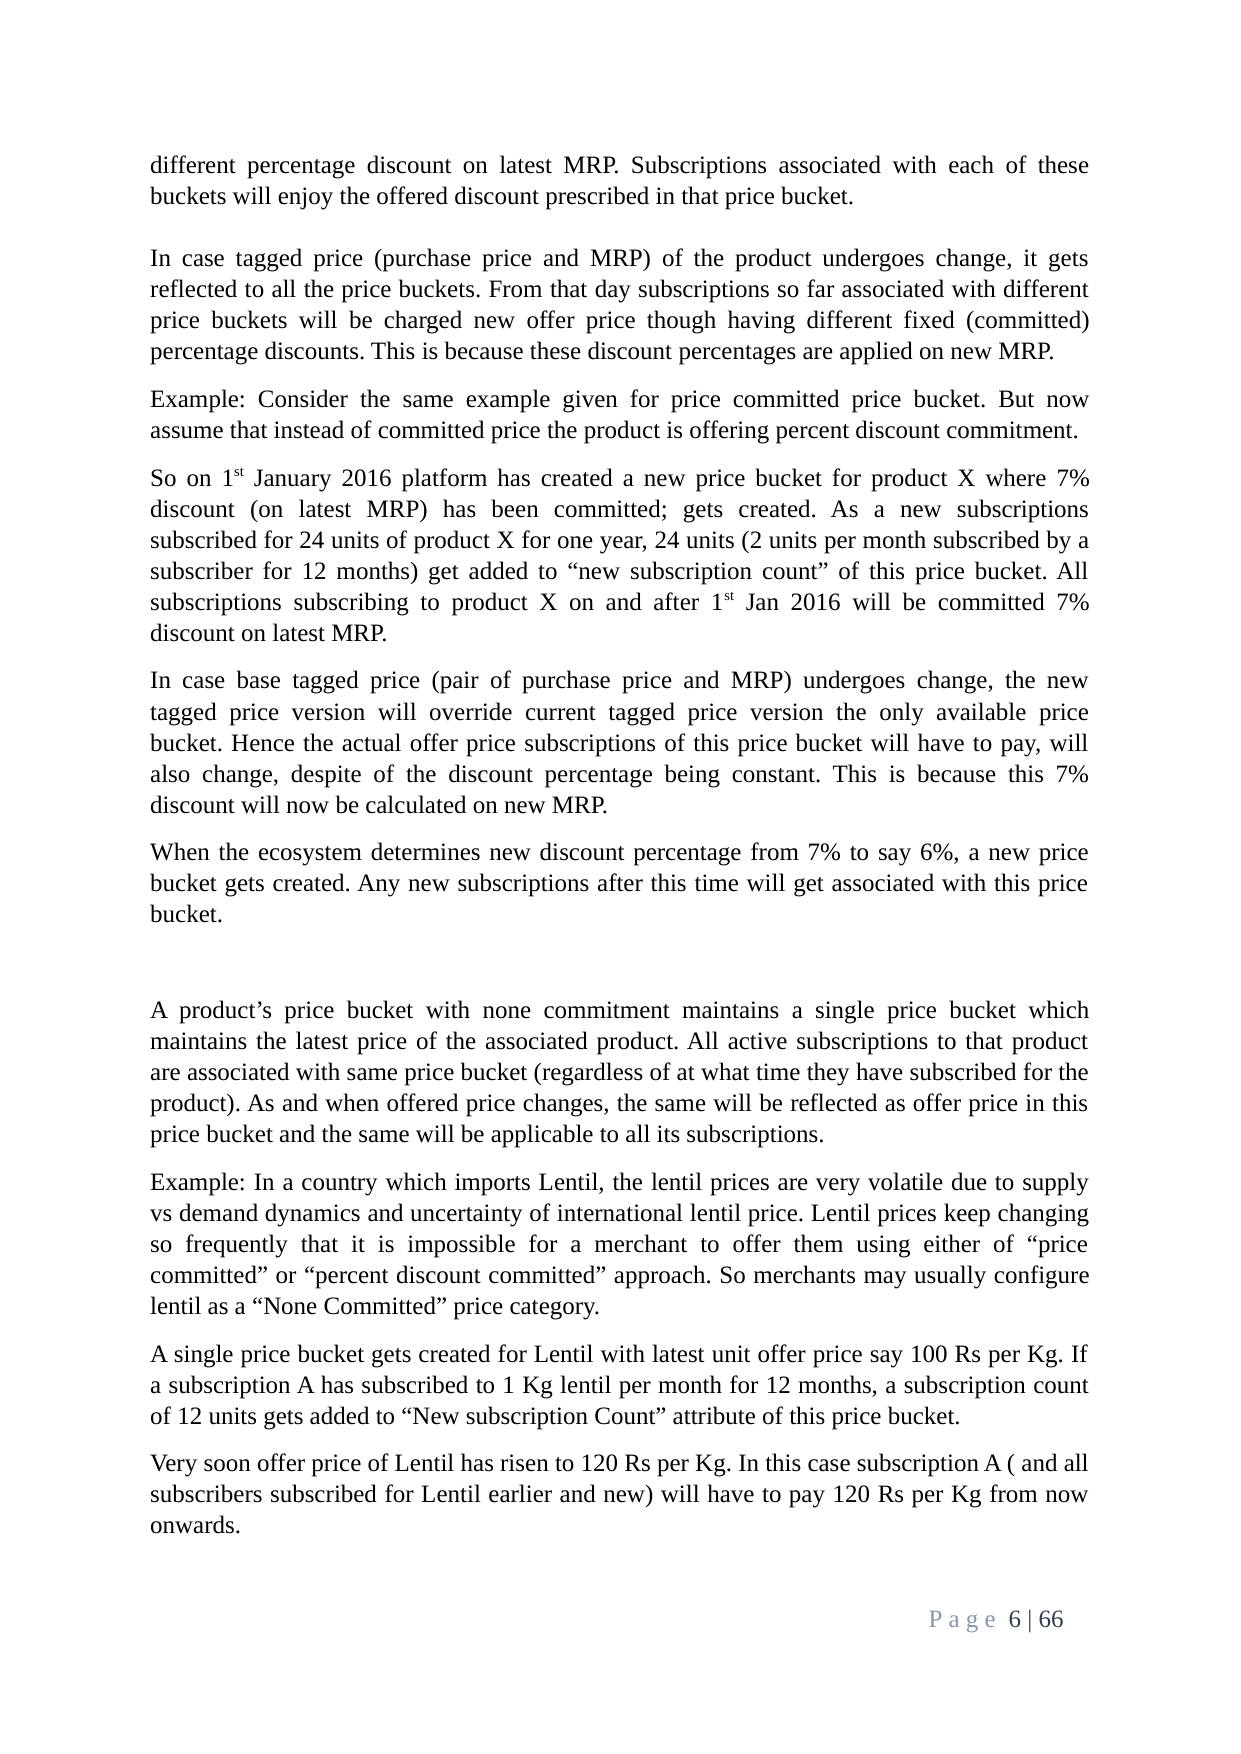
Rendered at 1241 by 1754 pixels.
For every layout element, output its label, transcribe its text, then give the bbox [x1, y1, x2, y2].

text Example: Consider the same example given for price committed price bucket. But now assume that instead of committed price the product is offering percent discount commitment. [150, 384, 1090, 444]
list different percentage discount on latest MRP. Subscriptions associated with each of these buckets will enjoy the offered discount prescribed in that price bucket. [150, 150, 1090, 210]
text A product’s price bucket with none commitment maintains a single price bucket which maintains the latest price of the associated product. All active subscriptions to that product are associated with same price bucket (regardless of at what time they have subscribed for the product). As and when offered price changes, the same will be reflected as offer price in this price bucket and the same will be applicable to all its subscriptions. [150, 995, 1090, 1148]
text So on 1st January 2016 platform has created a new price bucket for product X where 7% discount (on latest MRP) has been committed; gets created. As a new subscriptions subscribed for 24 units of product X for one year, 24 units (2 units per month subscribed by a subscriber for 12 months) get added to “new subscription count” of this price bucket. All subscriptions subscribing to product X on and after 1st Jan 2016 will be committed 7% discount on latest MRP. [150, 463, 1090, 647]
text Very soon offer price of Lentil has risen to 120 Rs per Kg. In this case subscription A ( and all subscribers subscribed for Lentil earlier and new) will have to pay 120 Rs per Kg from now onwards. [150, 1448, 1090, 1539]
text When the ecosystem determines new discount percentage from 7% to say 6%, a new price bucket gets created. Any new subscriptions after this time will get associated with this price bucket. [150, 837, 1090, 928]
text Example: In a country which imports Lentil, the lentil prices are very volatile due to supply vs demand dynamics and uncertainty of international lentil price. Lentil prices keep changing so frequently that it is impossible for a merchant to offer them using either of “price committed” or “percent discount committed” approach. So merchants may usually configure lentil as a “None Committed” price category. [150, 1167, 1090, 1320]
list In case tagged price (purchase price and MRP) of the product undergoes change, it gets reflected to all the price buckets. From that day subscriptions so far associated with different price buckets will be charged new offer price though having different fixed (committed) percentage discounts. This is because these discount percentages are applied on new MRP. [150, 243, 1090, 365]
text A single price bucket gets created for Lentil with latest unit offer price say 100 Rs per Kg. If a subscription A has subscribed to 1 Kg lentil per month for 12 months, a subscription count of 12 units gets added to “New subscription Count” attribute of this price bucket. [150, 1339, 1090, 1429]
text In case base tagged price (pair of purchase price and MRP) undergoes change, the new tagged price version will override current tagged price version the only available price bucket. Hence the actual offer price subscriptions of this price bucket will have to pay, will also change, despite of the discount percentage being constant. This is because this 7% discount will now be calculated on new MRP. [150, 666, 1090, 818]
